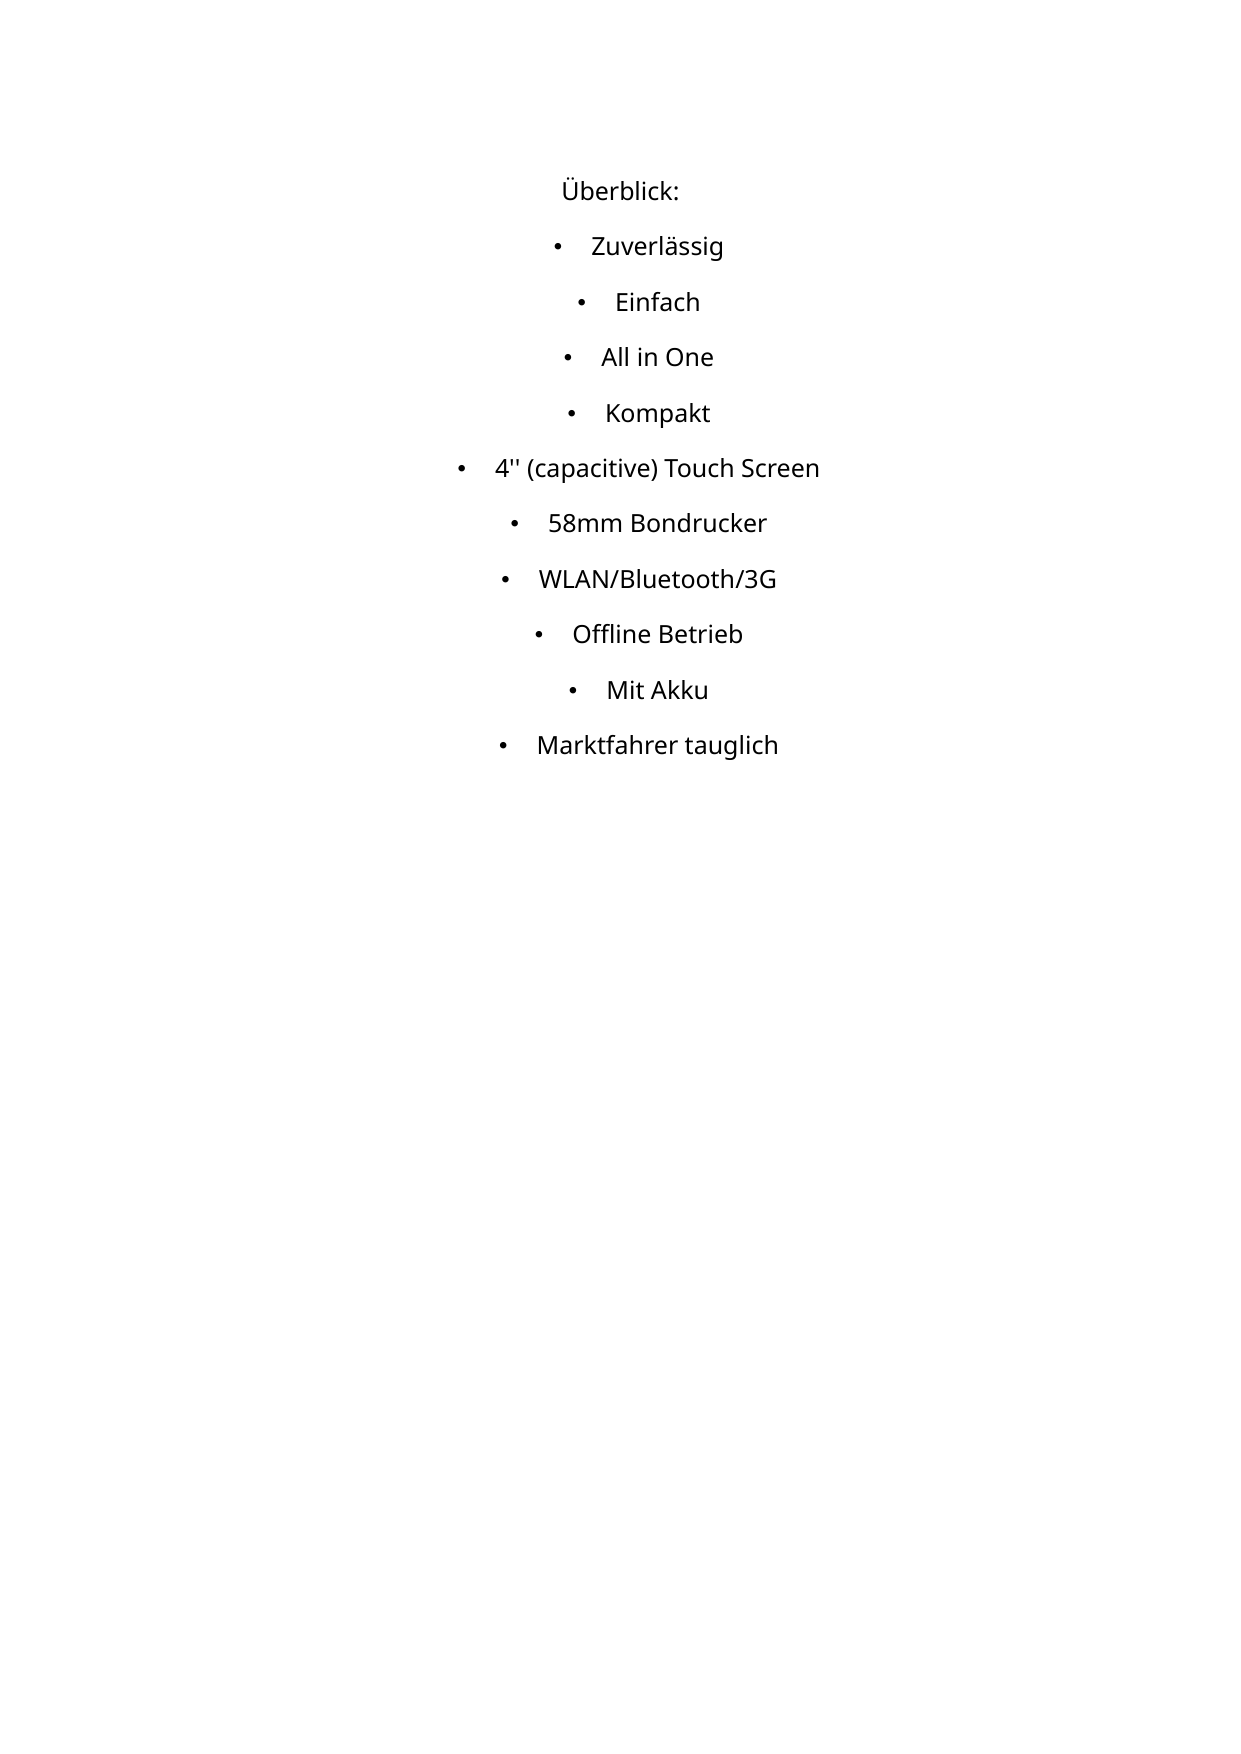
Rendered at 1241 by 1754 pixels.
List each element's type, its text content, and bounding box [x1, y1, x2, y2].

list 4'' (capacitive) Touch Screen [156, 451, 1122, 485]
list All in One [156, 340, 1122, 374]
list Einfach [156, 284, 1122, 318]
list WLAN/Bluetooth/3G [156, 561, 1122, 596]
list 58mm Bondrucker [156, 506, 1122, 540]
text Überblick: [118, 173, 1122, 208]
list Marktfahrer tauglich [156, 728, 1122, 762]
list Offline Betrieb [156, 617, 1122, 651]
list Zuverlässig [156, 229, 1122, 263]
list Kompakt [156, 395, 1122, 429]
list Mit Akku [156, 672, 1122, 706]
